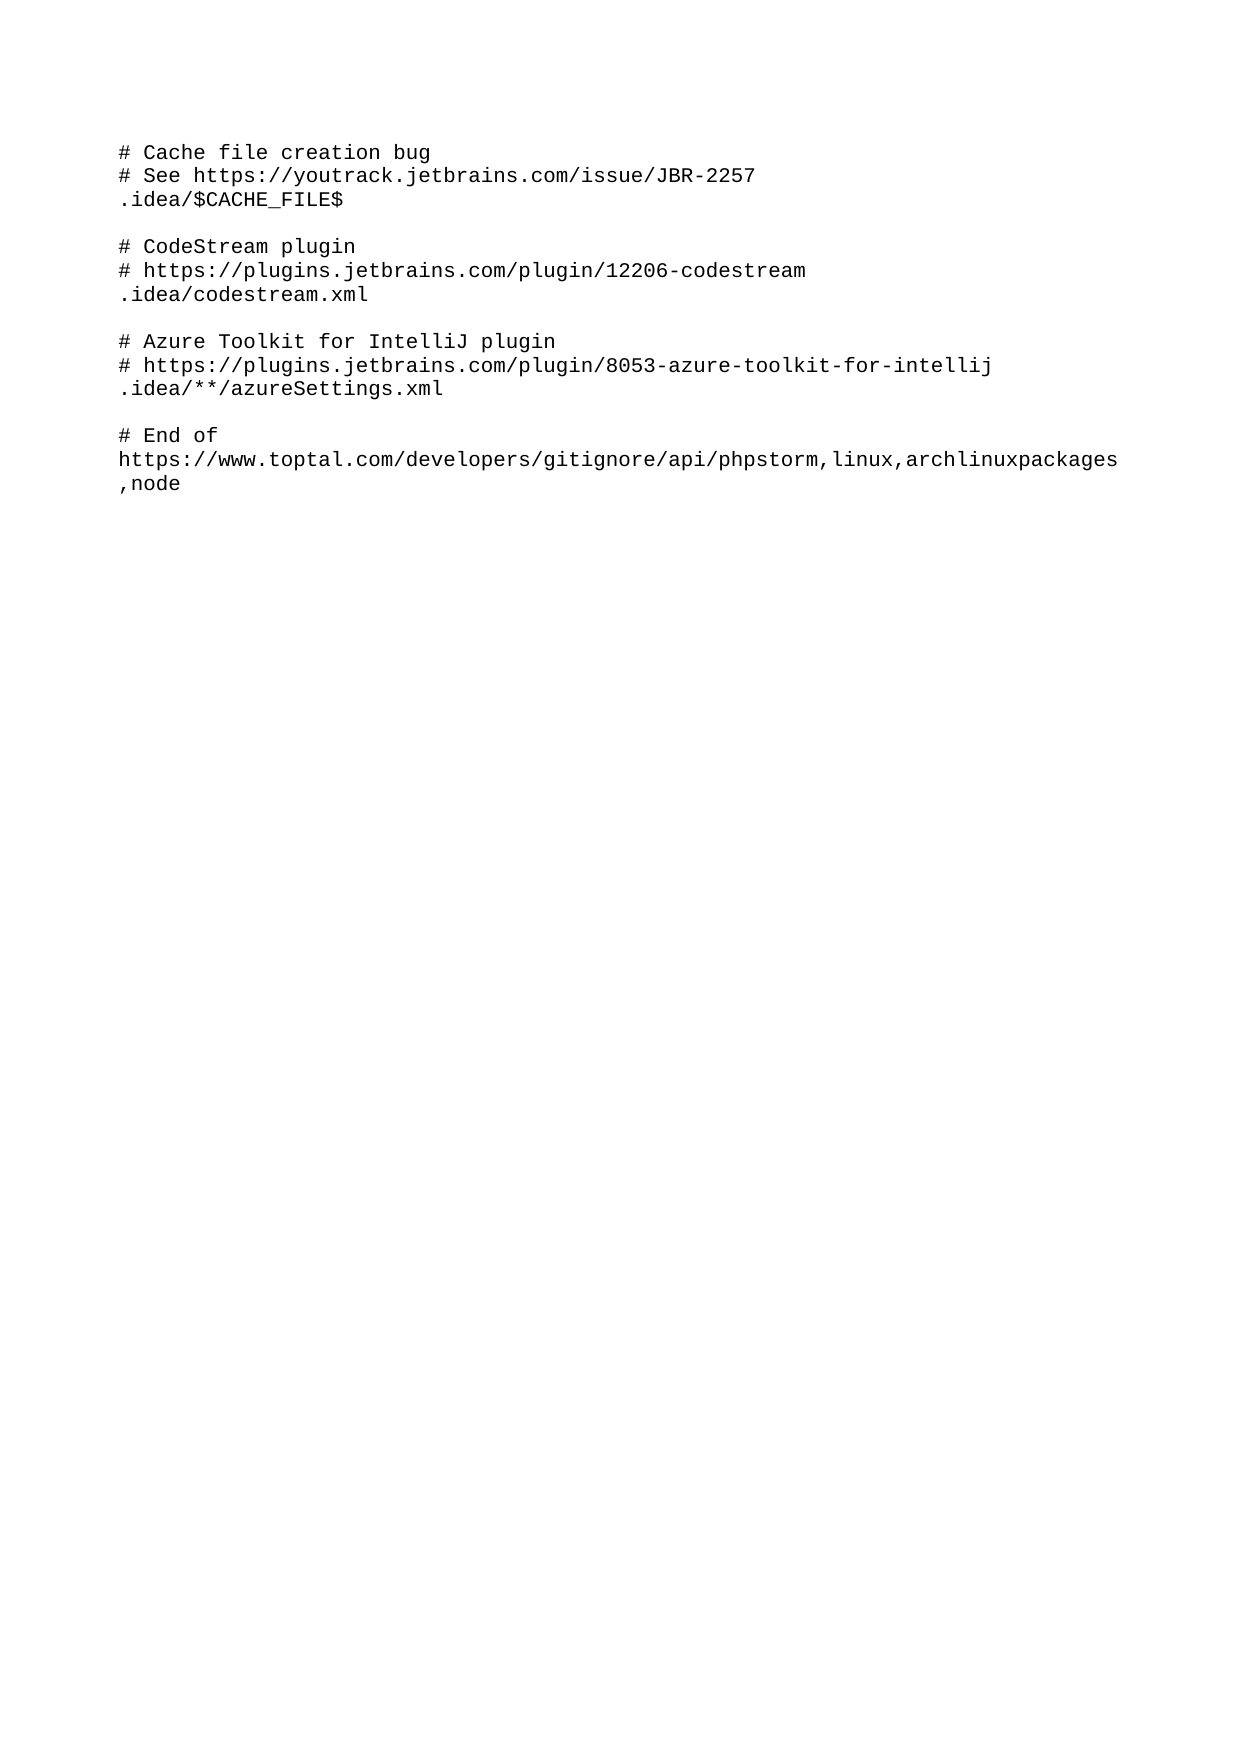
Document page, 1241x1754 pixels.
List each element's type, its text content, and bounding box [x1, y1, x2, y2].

text # https://plugins.jetbrains.com/plugin/8053-azure-toolkit-for-intellij [118, 354, 1122, 378]
text # Azure Toolkit for IntelliJ plugin [118, 331, 1122, 354]
text .idea/codestream.xml [118, 284, 1122, 307]
text .idea/$CACHE_FILE$ [118, 189, 1122, 213]
text # CodeStream plugin [118, 236, 1122, 260]
text # See https://youtrack.jetbrains.com/issue/JBR-2257 [118, 165, 1122, 189]
text # End of https://www.toptal.com/developers/gitignore/api/phpstorm,linux,archlinuxpackages,node [118, 426, 1122, 496]
text .idea/**/azureSettings.xml [118, 378, 1122, 402]
text # Cache file creation bug [118, 142, 1122, 165]
text # https://plugins.jetbrains.com/plugin/12206-codestream [118, 260, 1122, 284]
